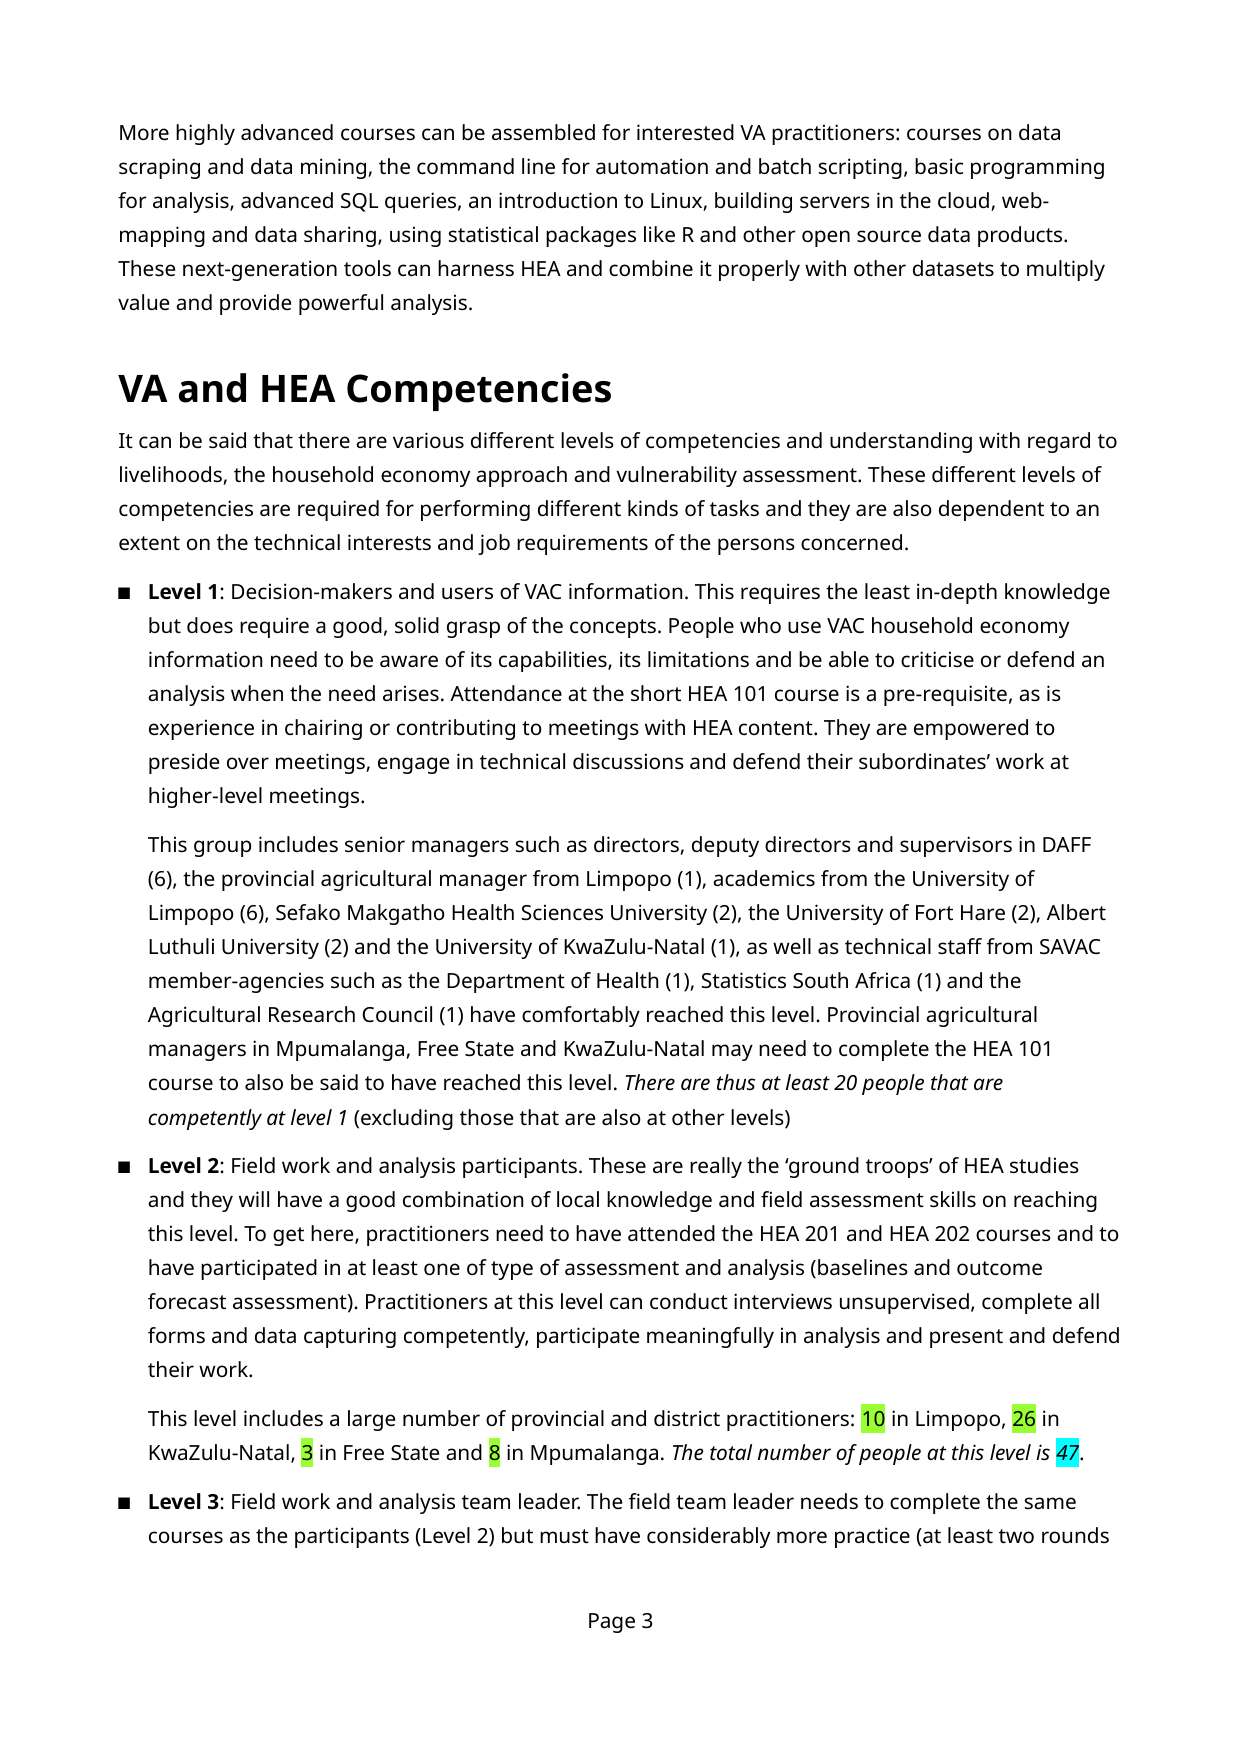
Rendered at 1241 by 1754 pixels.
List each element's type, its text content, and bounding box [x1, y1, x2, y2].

text More highly advanced courses can be assembled for interested VA practitioners: courses on data scraping and data mining, the command line for automation and batch scripting, basic programming for analysis, advanced SQL queries, an introduction to Linux, building servers in the cloud, web-mapping and data sharing, using statistical packages like R and other open source data products. These next-generation tools can harness HEA and combine it properly with other datasets to multiply value and provide powerful analysis. [118, 118, 1122, 317]
text This group includes senior managers such as directors, deputy directors and supervisors in DAFF (6), the provincial agricultural manager from Limpopo (1), academics from the University of Limpopo (6), Sefako Makgatho Health Sciences University (2), the University of Fort Hare (2), Albert Luthuli University (2) and the University of KwaZulu-Natal (1), as well as technical staff from SAVAC member-agencies such as the Department of Health (1), Statistics South Africa (1) and the Agricultural Research Council (1) have comfortably reached this level. Provincial agricultural managers in Mpumalanga, Free State and KwaZulu-Natal may need to complete the HEA 101 course to also be said to have reached this level. There are thus at least 20 people that are competently at level 1 (excluding those that are also at other levels) [148, 830, 1122, 1131]
subtitle VA and HEA Competencies [118, 362, 1122, 414]
list Level 3: Field work and analysis team leader. The field team leader needs to complete the same courses as the participants (Level 2) but must have considerably more practice (at least two rounds [118, 1487, 1122, 1550]
list Level 1: Decision-makers and users of VAC information. This requires the least in-depth knowledge but does require a good, solid grasp of the concepts. People who use VAC household economy information need to be aware of its capabilities, its limitations and be able to criticise or defend an analysis when the need arises. Attendance at the short HEA 101 course is a pre-requisite, as is experience in chairing or contributing to meetings with HEA content. They are empowered to preside over meetings, engage in technical discussions and defend their subordinates’ work at higher-level meetings. [118, 577, 1122, 810]
text This level includes a large number of provincial and district practitioners: 10 in Limpopo, 26 in KwaZulu-Natal, 3 in Free State and 8 in Mpumalanga. The total number of people at this level is 47. [148, 1404, 1122, 1467]
list Level 2: Field work and analysis participants. These are really the ‘ground troops’ of HEA studies and they will have a good combination of local knowledge and field assessment skills on reaching this level. To get here, practitioners need to have attended the HEA 201 and HEA 202 courses and to have participated in at least one of type of assessment and analysis (baselines and outcome forecast assessment). Practitioners at this level can conduct interviews unsupervised, complete all forms and data capturing competently, participate meaningfully in analysis and present and defend their work. [118, 1151, 1122, 1384]
text It can be said that there are various different levels of competencies and understanding with regard to livelihoods, the household economy approach and vulnerability assessment. These different levels of competencies are required for performing different kinds of tasks and they are also dependent to an extent on the technical interests and job requirements of the persons concerned. [118, 426, 1122, 557]
